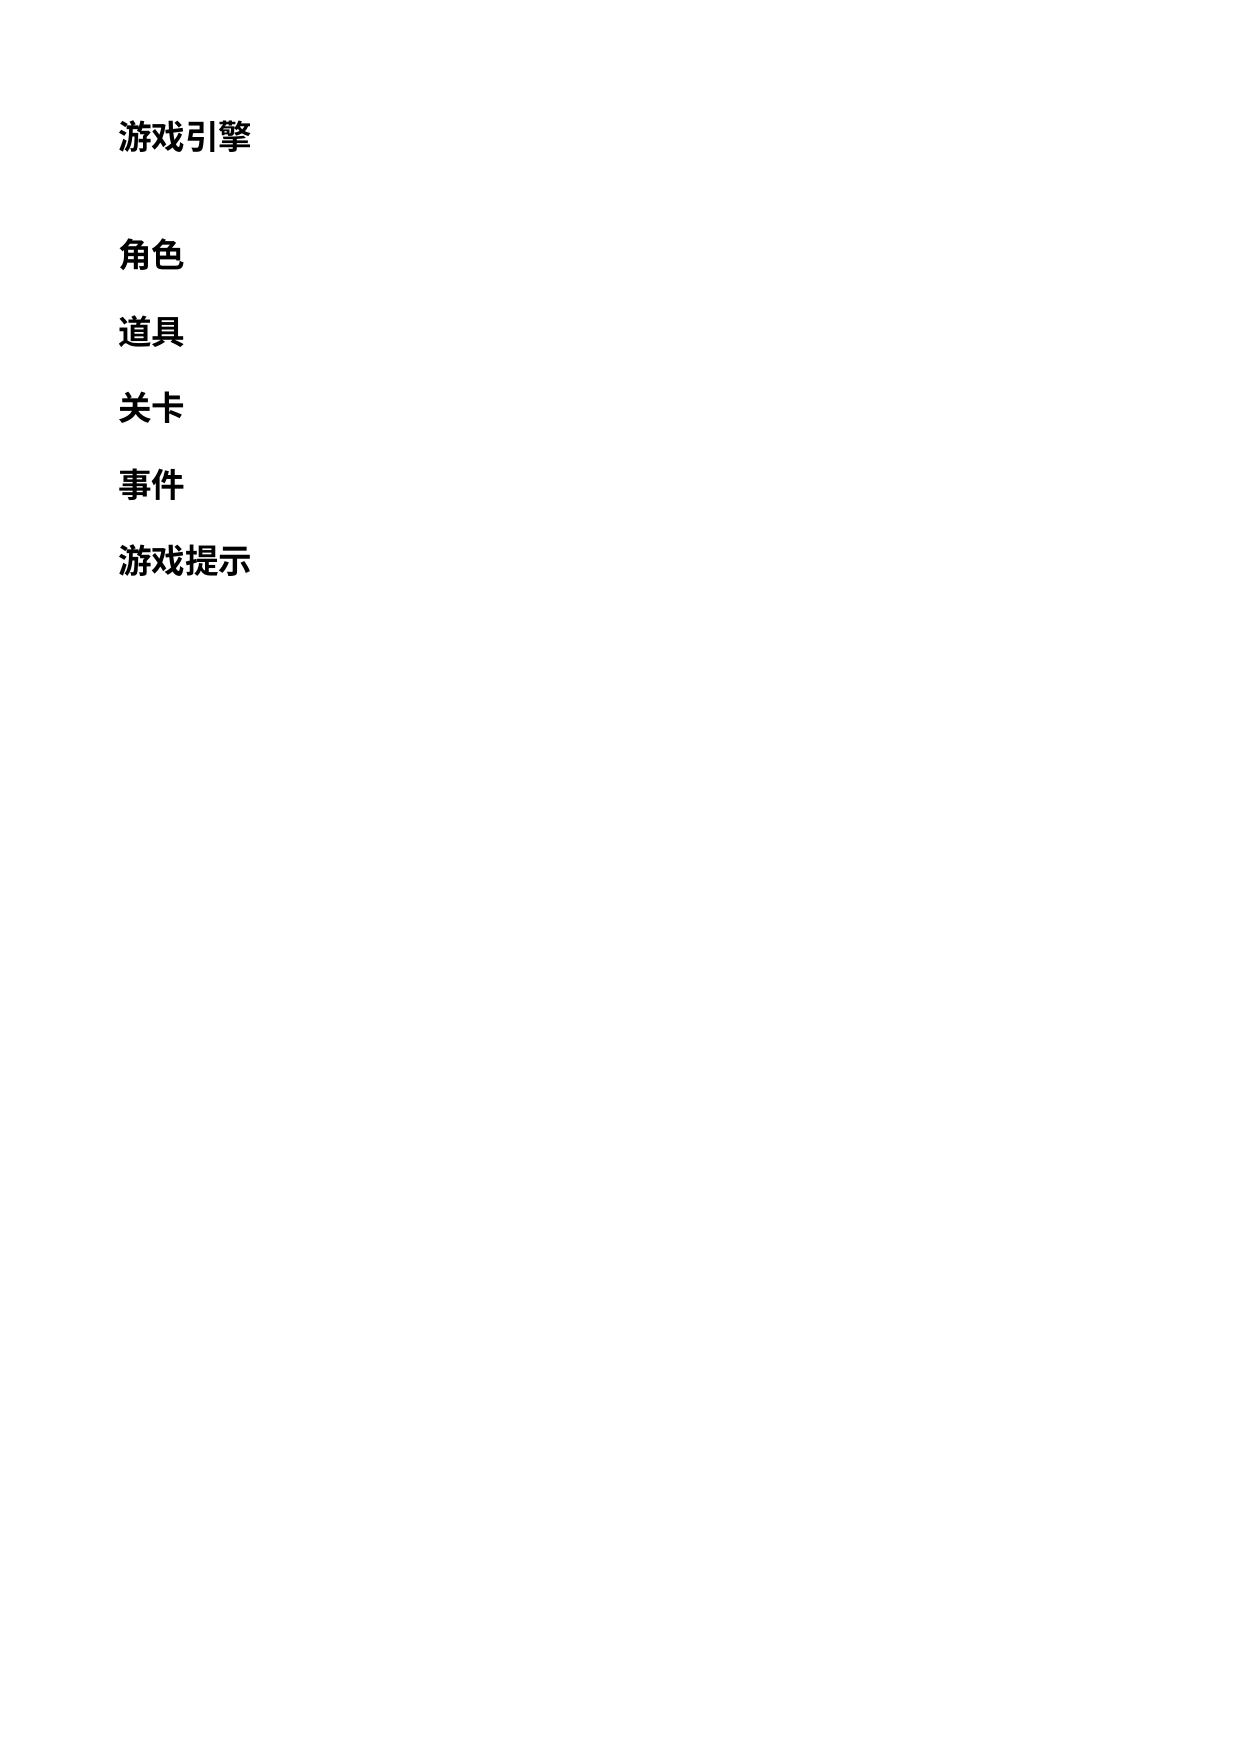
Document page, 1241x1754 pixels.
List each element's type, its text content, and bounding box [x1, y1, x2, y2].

subtitle 关卡 [118, 389, 1122, 428]
subtitle 事件 [118, 466, 1122, 505]
subtitle 角色 [118, 236, 1122, 275]
subtitle 道具 [118, 313, 1122, 352]
subtitle 游戏引擎 [118, 118, 1122, 157]
subtitle 游戏提示 [118, 543, 1122, 582]
